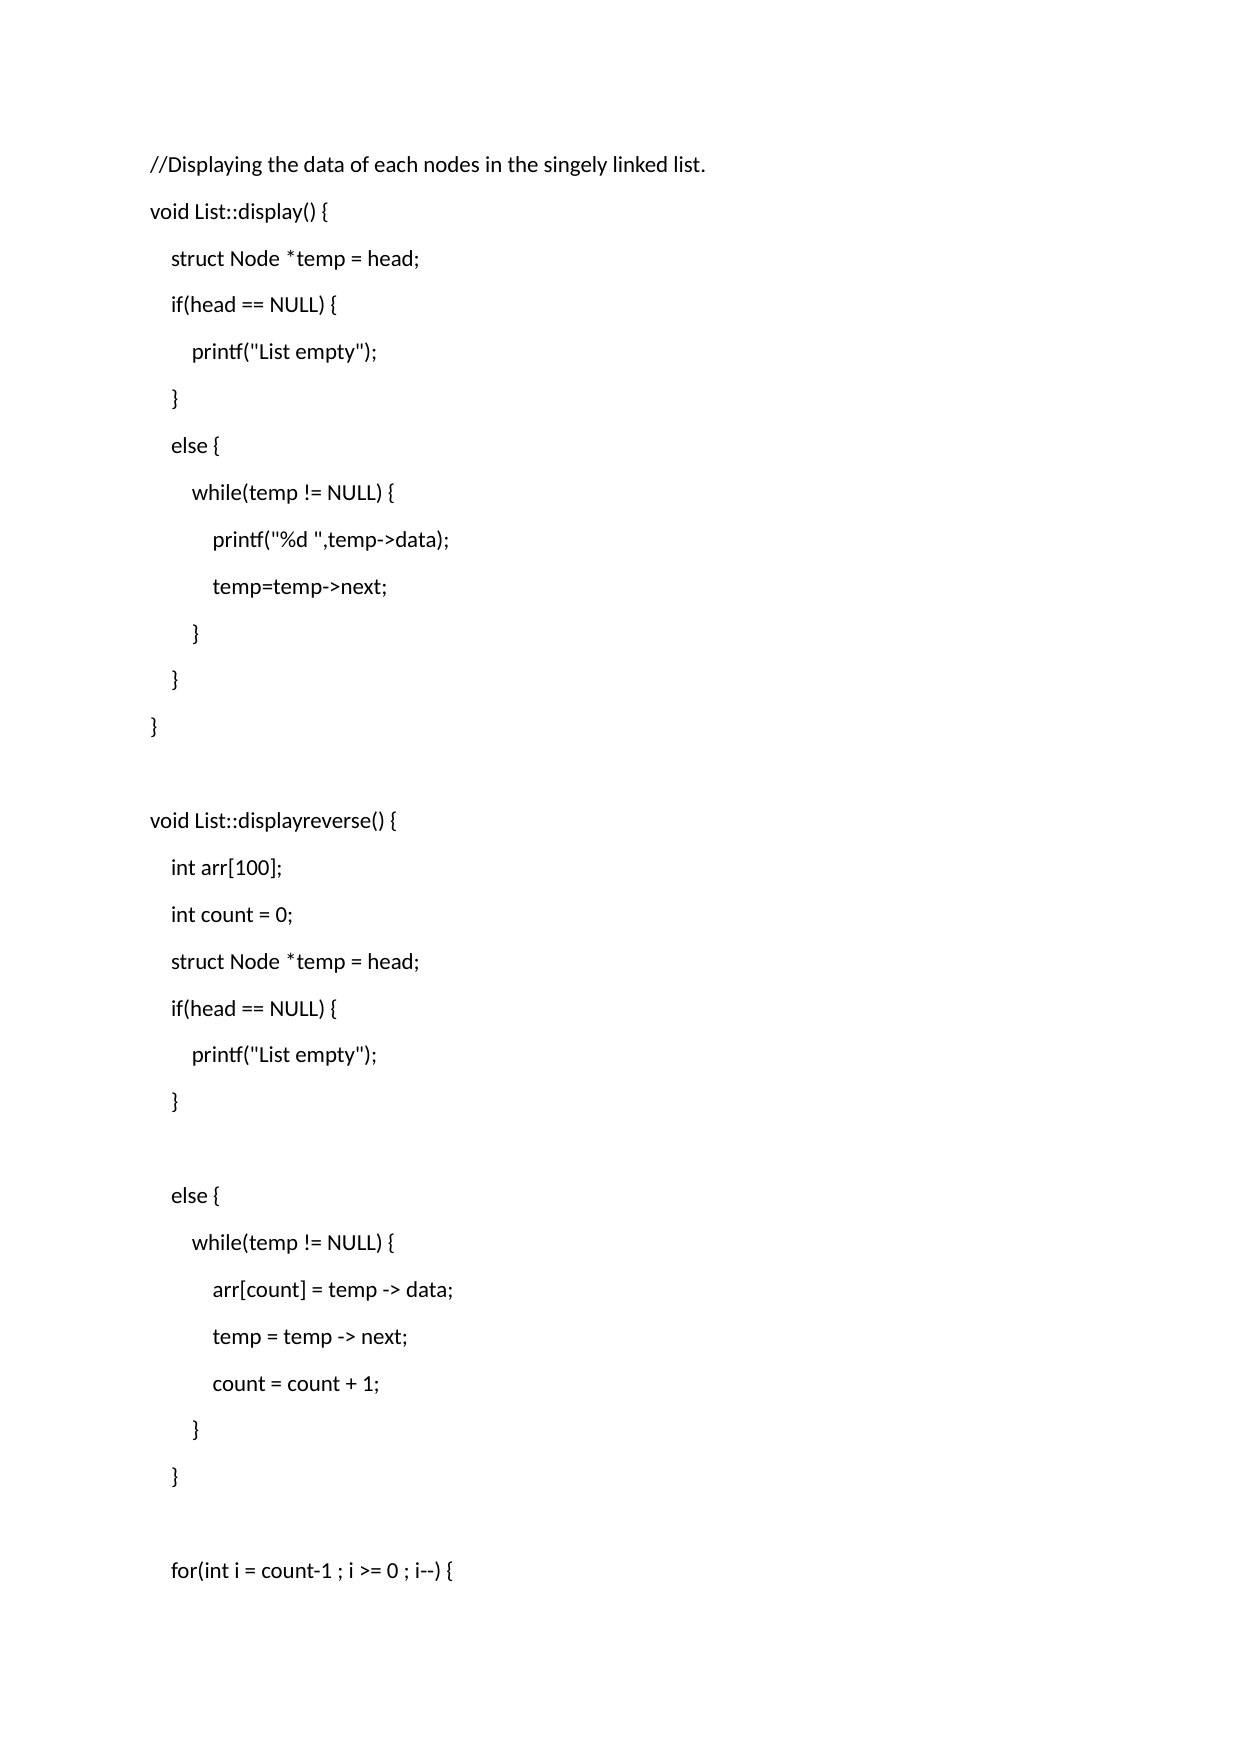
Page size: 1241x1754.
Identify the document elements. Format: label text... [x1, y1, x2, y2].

text void List::display() { [150, 197, 1090, 225]
text for(int i = count-1 ; i >= 0 ; i--) { [150, 1556, 1090, 1584]
text while(temp != NULL) { [150, 478, 1090, 506]
text struct Node *temp = head; [150, 244, 1090, 272]
text count = count + 1; [150, 1369, 1090, 1397]
text printf("%d ",temp->data); [150, 525, 1090, 553]
text int count = 0; [150, 900, 1090, 928]
text struct Node *temp = head; [150, 947, 1090, 975]
text //Displaying the data of each nodes in the singely linked list. [150, 150, 1090, 178]
text temp=temp->next; [150, 572, 1090, 600]
text } [150, 712, 1090, 741]
text printf("List empty"); [150, 1041, 1090, 1069]
text if(head == NULL) { [150, 291, 1090, 319]
text } [150, 1462, 1090, 1491]
text } [150, 1087, 1090, 1116]
text } [150, 1416, 1090, 1444]
text } [150, 384, 1090, 412]
text temp = temp -> next; [150, 1322, 1090, 1350]
text void List::displayreverse() { [150, 806, 1090, 834]
text printf("List empty"); [150, 337, 1090, 366]
text else { [150, 1181, 1090, 1209]
text if(head == NULL) { [150, 994, 1090, 1022]
text } [150, 666, 1090, 694]
text } [150, 619, 1090, 647]
text arr[count] = temp -> data; [150, 1275, 1090, 1303]
text int arr[100]; [150, 853, 1090, 881]
text while(temp != NULL) { [150, 1228, 1090, 1256]
text else { [150, 431, 1090, 459]
